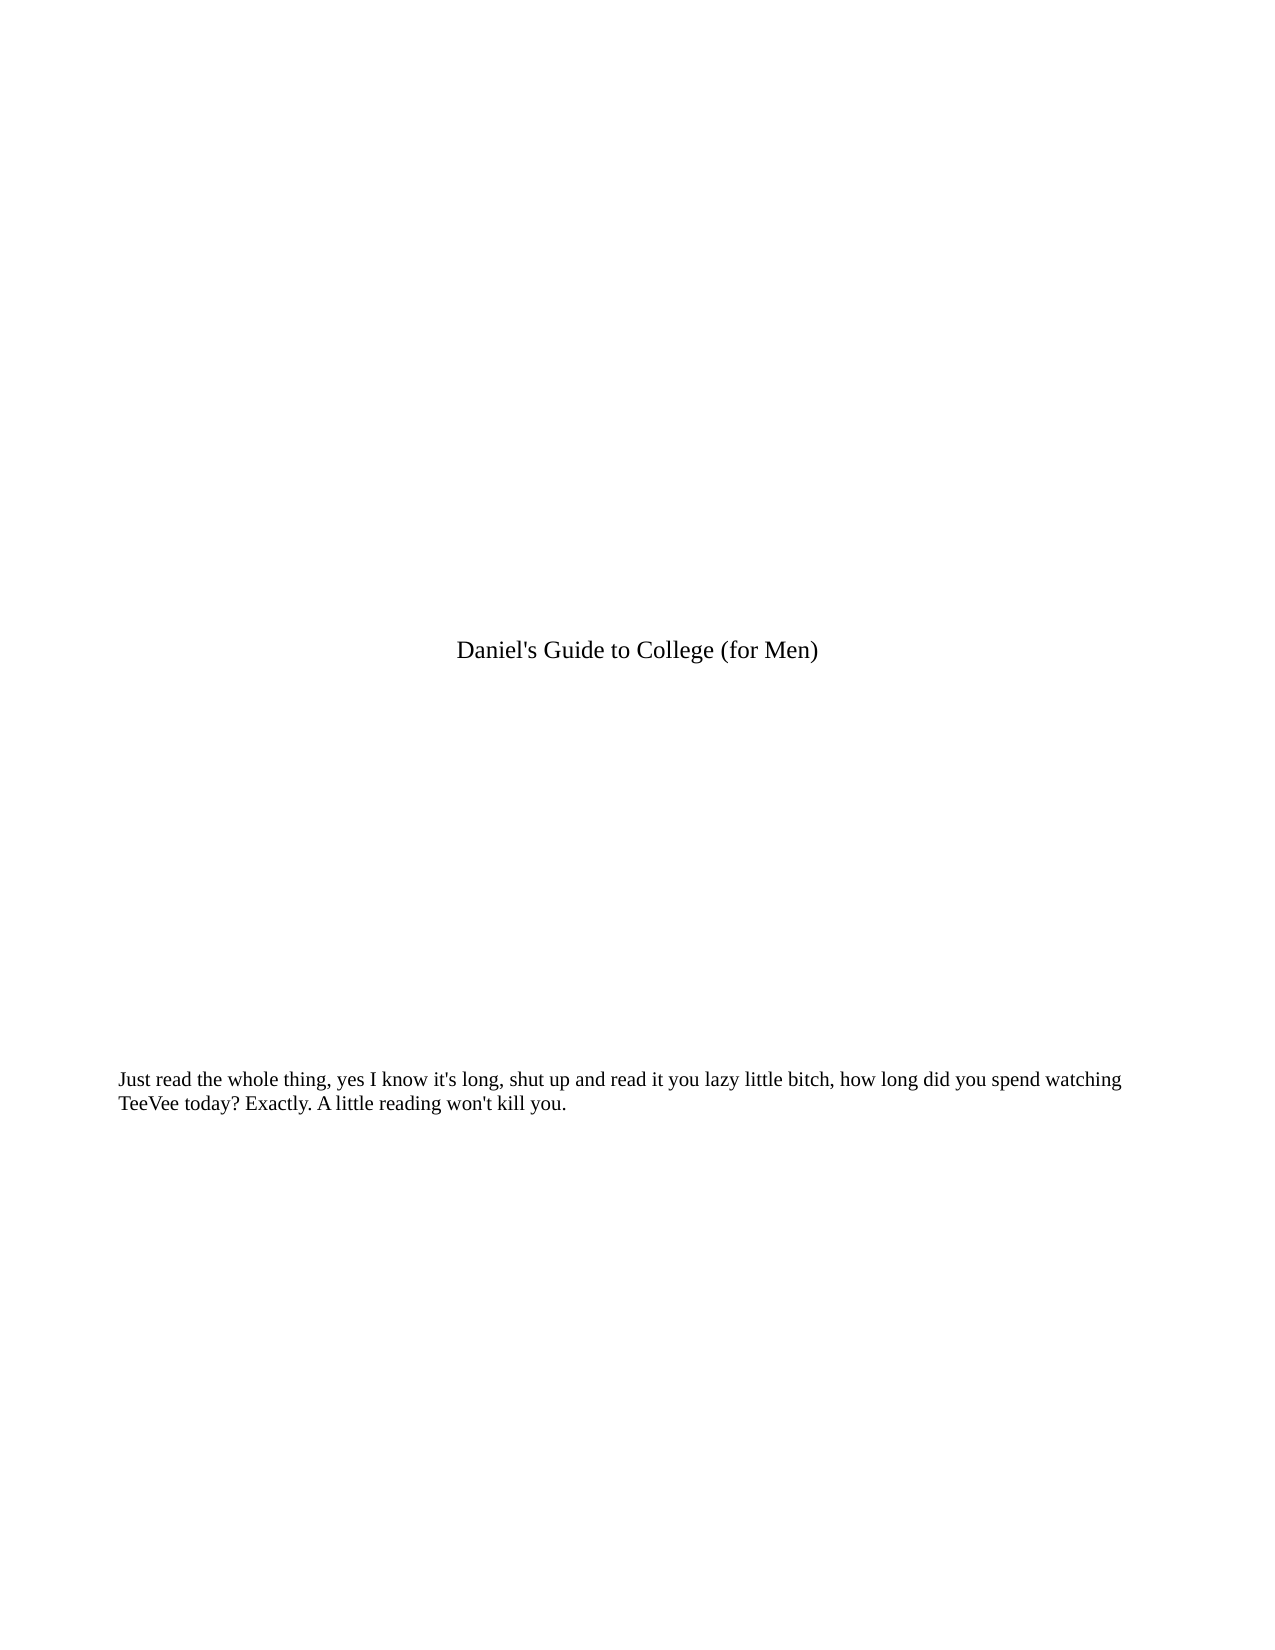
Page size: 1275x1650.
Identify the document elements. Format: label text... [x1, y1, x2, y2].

text Just read the whole thing, yes I know it's long, shut up and read it you lazy little bitch, how long did you spend watching TeeVee today? Exactly. A little reading won't kill you. [118, 1067, 1157, 1115]
text Daniel's Guide to College (for Men) [118, 636, 1157, 664]
